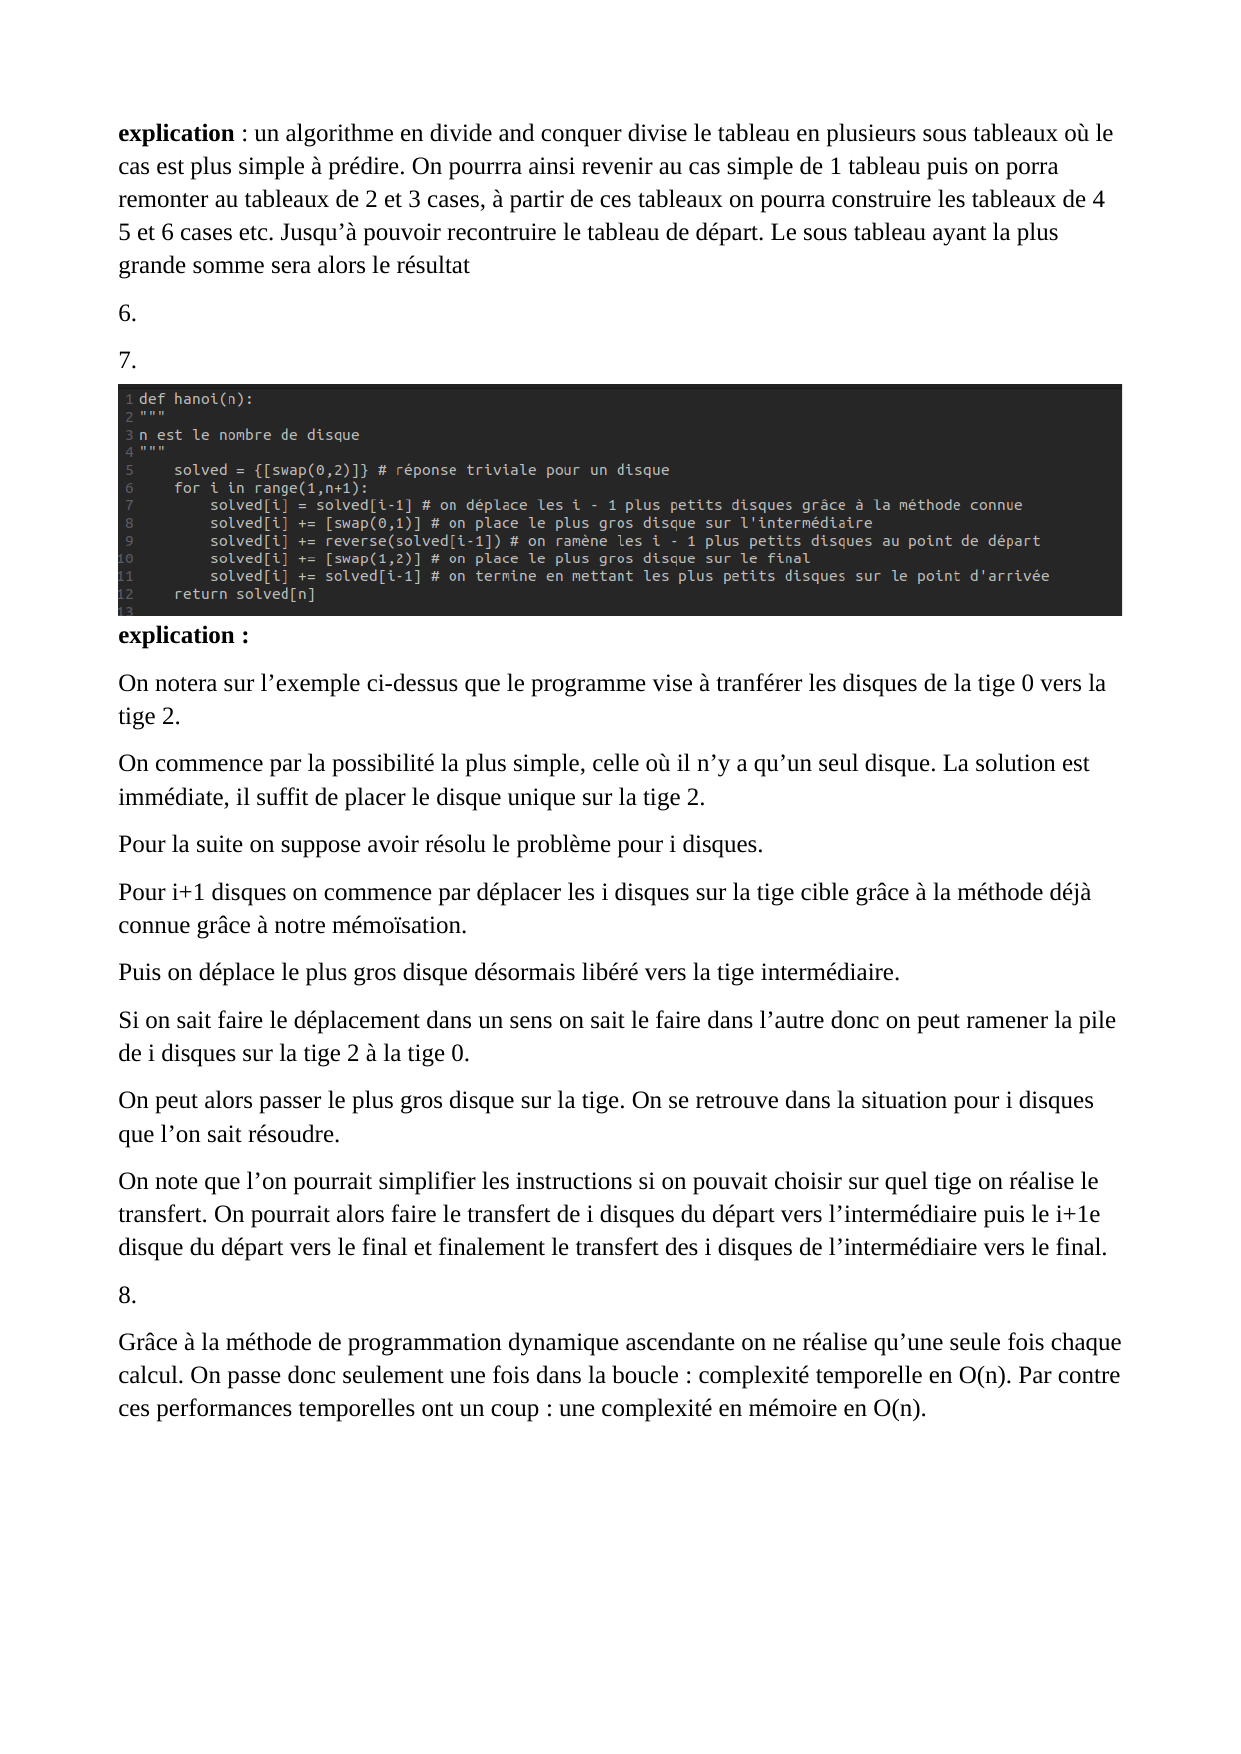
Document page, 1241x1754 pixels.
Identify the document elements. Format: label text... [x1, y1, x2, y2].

text 6. [118, 298, 1122, 327]
text On commence par la possibilité la plus simple, celle où il n’y a qu’un seul disque. La solution est immédiate, il suffit de placer le disque unique sur la tige 2. [118, 748, 1122, 810]
text Puis on déplace le plus gros disque désormais libéré vers la tige intermédiaire. [118, 957, 1122, 986]
text On notera sur l’exemple ci-dessus que le programme vise à tranférer les disques de la tige 0 vers la tige 2. [118, 668, 1122, 730]
text On peut alors passer le plus gros disque sur la tige. On se retrouve dans la situation pour i disques que l’on sait résoudre. [118, 1086, 1122, 1147]
text Pour la suite on suppose avoir résolu le problème pour i disques. [118, 829, 1122, 858]
text Si on sait faire le déplacement dans un sens on sait le faire dans l’autre donc on peut ramener la pile de i disques sur la tige 2 à la tige 0. [118, 1005, 1122, 1067]
text explication : [118, 616, 1122, 649]
text Pour i+1 disques on commence par déplacer les i disques sur la tige cible grâce à la méthode déjà connue grâce à notre mémoïsation. [118, 877, 1122, 938]
text explication : un algorithme en divide and conquer divise le tableau en plusieurs sous tableaux où le cas est plus simple à prédire. On pourrra ainsi revenir au cas simple de 1 tableau puis on porra remonter au tableaux de 2 et 3 cases, à partir de ces tableaux on pourra construire les tableaux de 4 5 et 6 cases etc. Jusqu’à pouvoir recontruire le tableau de départ. Le sous tableau ayant la plus grande somme sera alors le résultat [118, 118, 1122, 279]
text 8. [118, 1280, 1122, 1309]
picture [118, 384, 1123, 616]
text 7. [118, 345, 1122, 374]
text Grâce à la méthode de programmation dynamique ascendante on ne réalise qu’une seule fois chaque calcul. On passe donc seulement une fois dans la boucle : complexité temporelle en O(n). Par contre ces performances temporelles ont un coup : une complexité en mémoire en O(n). [118, 1327, 1122, 1422]
text On note que l’on pourrait simplifier les instructions si on pouvait choisir sur quel tige on réalise le transfert. On pourrait alors faire le transfert de i disques du départ vers l’intermédiaire puis le i+1e disque du départ vers le final et finalement le transfert des i disques de l’intermédiaire vers le final. [118, 1166, 1122, 1261]
